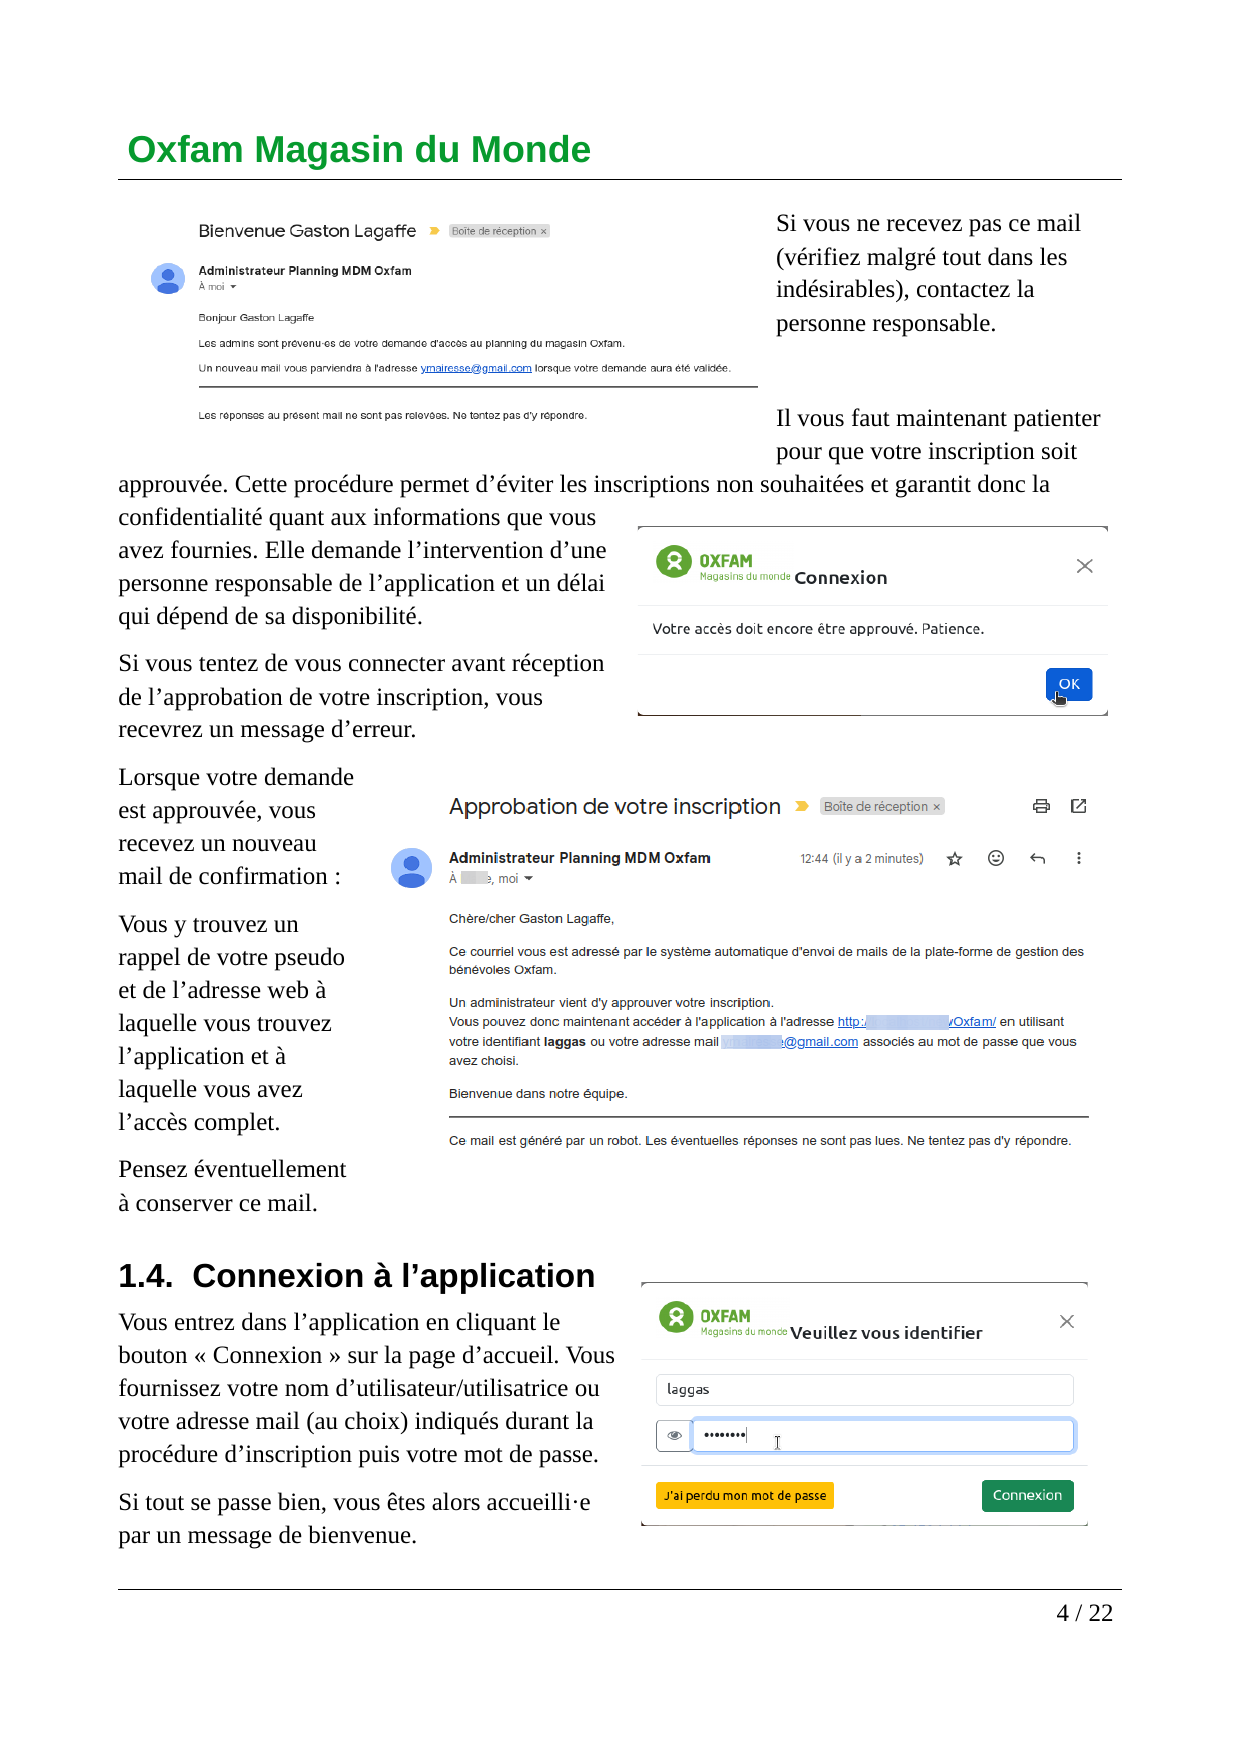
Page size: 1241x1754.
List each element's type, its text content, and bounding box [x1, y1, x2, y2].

text Il vous faut maintenant patienter pour que votre inscription soit approuvée. Cette procédure permet d’éviter les inscriptions non souhaitées et garantit donc la confidentialité quant aux informations que vous avez fournies. Elle demande l’intervention d’une personne responsable de l’application et un délai qui dépend de sa disponibilité. [118, 403, 1126, 733]
subtitle Connexion à l’application [118, 1256, 1122, 1544]
text Si vous ne recevez pas ce mail (vérifiez malgré tout dans les indésirables), contactez la personne responsable. [118, 190, 1122, 458]
picture [637, 526, 1108, 716]
text Vous y trouvez un rappel de votre pseudo et de l’adresse web à laquelle vous trouvez l’application et à laquelle vous avez l’accès complet. [118, 909, 358, 1136]
picture [641, 1282, 1088, 1526]
text Si tout se passe bien, vous êtes alors accueilli·e par un message de bienvenue. [118, 1487, 1122, 1548]
text Pensez éventuellement à conserver ce mail. [118, 1154, 1122, 1216]
text Si vous tentez de vous connecter avant réception de l’approbation de votre inscription, vous recevrez un message d’erreur. [118, 648, 1122, 743]
text Vous entrez dans l’application en cliquant le bouton « Connexion » sur la page d’accueil. Vous fournissez votre nom d’utilisateur/utilisatrice ou votre adresse mail (au choix) indiqués durant la procédure d’inscription puis votre mot de passe. [118, 1307, 624, 1468]
text Lorsque votre demande est approuvée, vous recevez un nouveau mail de confirmation : [118, 756, 1122, 1177]
picture [376, 773, 1103, 1159]
picture [140, 207, 758, 440]
